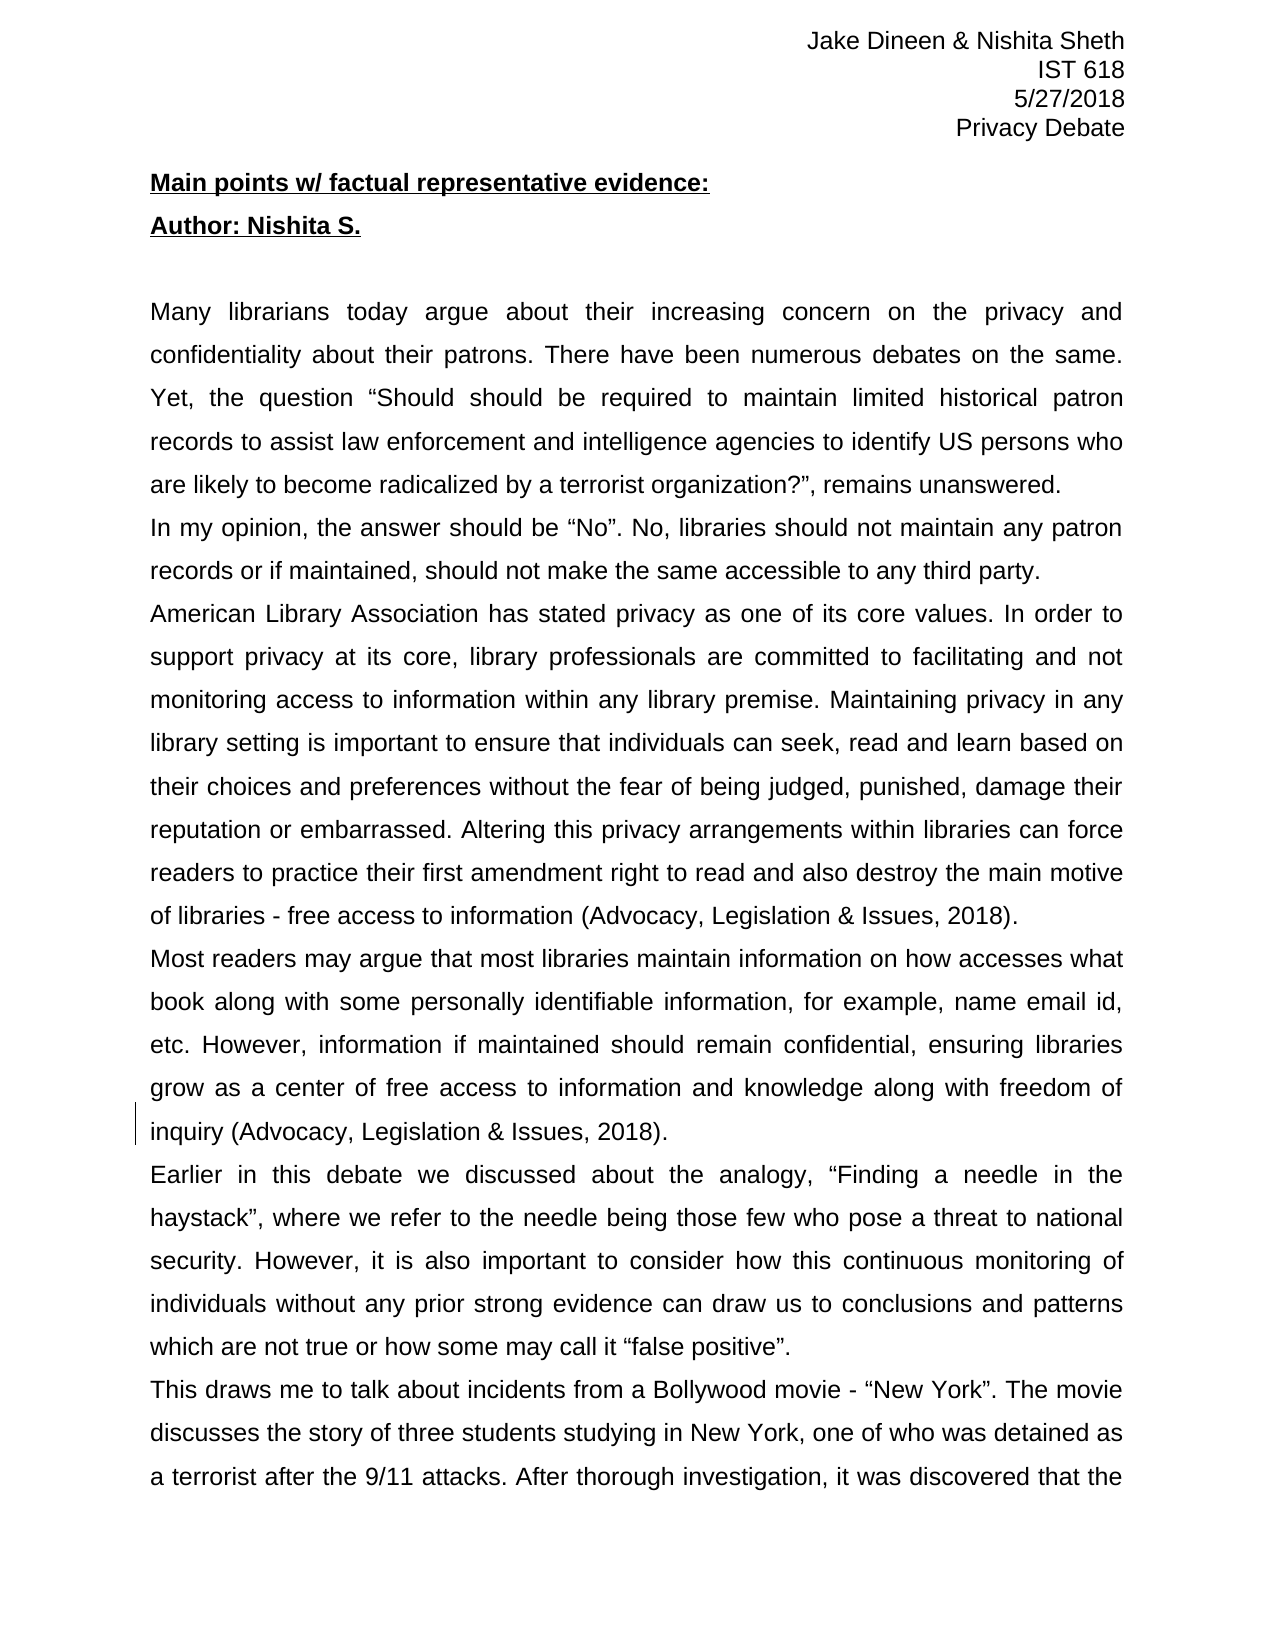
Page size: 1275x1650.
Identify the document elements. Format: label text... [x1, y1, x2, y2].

text Most readers may argue that most libraries maintain information on how accesses what book along with some personally identifiable information, for example, name email id, etc. However, information if maintained should remain confidential, ensuring libraries grow as a center of free access to information and knowledge along with freedom of inquiry (Advocacy, Legislation & Issues, 2018). [150, 944, 1125, 1145]
text American Library Association has stated privacy as one of its core values. In order to support privacy at its core, library professionals are committed to facilitating and not monitoring access to information within any library premise. Maintaining privacy in any library setting is important to ensure that individuals can seek, read and learn based on their choices and preferences without the fear of being judged, punished, damage their reputation or embarrassed. Altering this privacy arrangements within libraries can force readers to practice their first amendment right to read and also destroy the main motive of libraries - free access to information (Advocacy, Legislation & Issues, 2018). [150, 599, 1125, 929]
text Author: Nishita S. [150, 211, 1125, 239]
text Earlier in this debate we discussed about the analogy, “Finding a needle in the haystack”, where we refer to the needle being those few who pose a threat to national security. However, it is also important to consider how this continuous monitoring of individuals without any prior strong evidence can draw us to conclusions and patterns which are not true or how some may call it “false positive”. [150, 1159, 1125, 1361]
text In my opinion, the answer should be “No”. No, libraries should not maintain any patron records or if maintained, should not make the same accessible to any third party. [150, 513, 1125, 584]
text Main points w/ factual representative evidence: [150, 168, 1125, 196]
text Many librarians today argue about their increasing concern on the privacy and confidentiality about their patrons. There have been numerous debates on the same. Yet, the question “Should should be required to maintain limited historical patron records to assist law enforcement and intelligence agencies to identify US persons who are likely to become radicalized by a terrorist organization?”, remains unanswered. [150, 297, 1125, 498]
text This draws me to talk about incidents from a Bollywood movie - “New York”. The movie discusses the story of three students studying in New York, one of who was detained as a terrorist after the 9/11 attacks. After thorough investigation, it was discovered that the [150, 1375, 1125, 1490]
